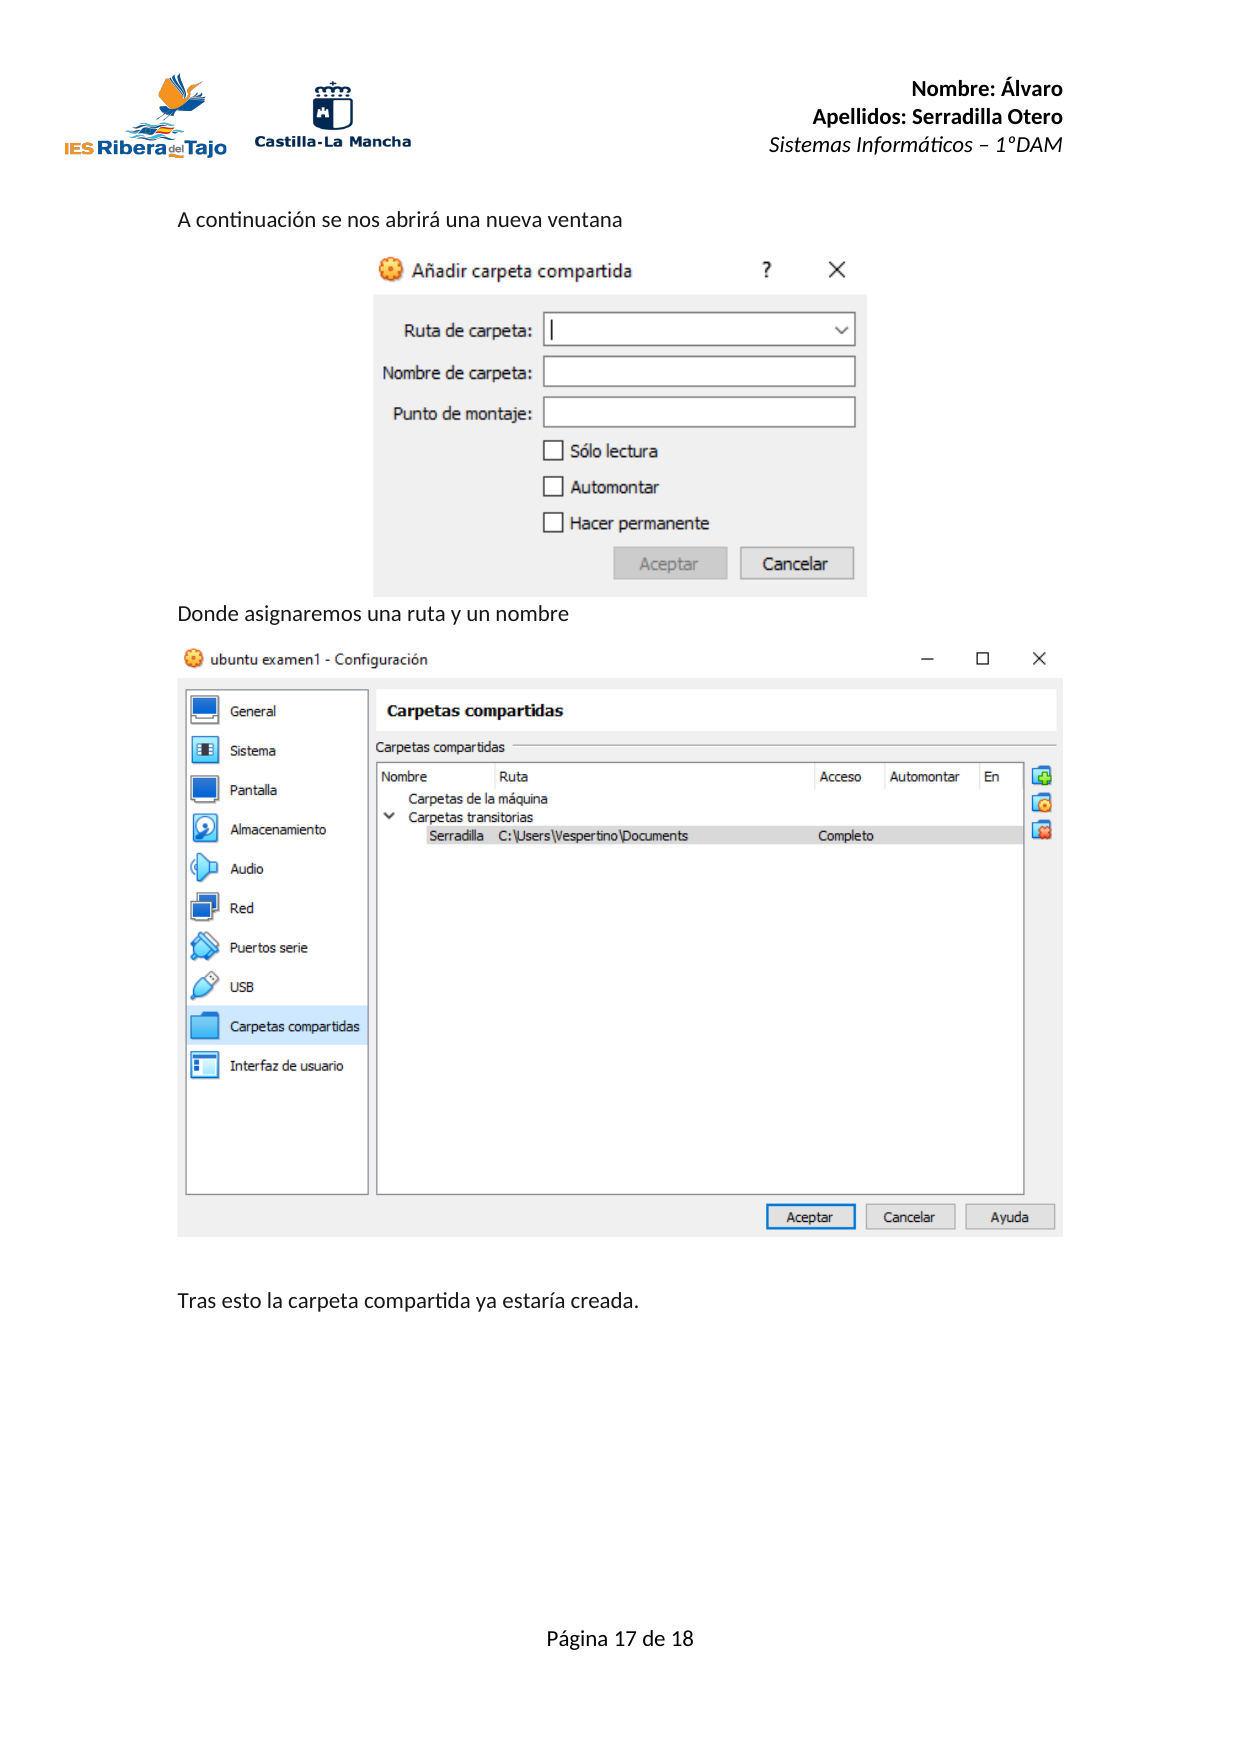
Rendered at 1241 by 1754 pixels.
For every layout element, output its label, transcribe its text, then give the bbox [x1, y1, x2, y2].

picture [233, 73, 432, 158]
picture [65, 73, 227, 158]
text A continuación se nos abrirá una nueva ventana [177, 205, 1063, 233]
text Tras esto la carpeta compartida ya estaría creada. [177, 1286, 1063, 1314]
text Donde asignaremos una ruta y un nombre [177, 252, 1063, 627]
picture [177, 646, 1063, 1237]
picture [373, 251, 867, 597]
